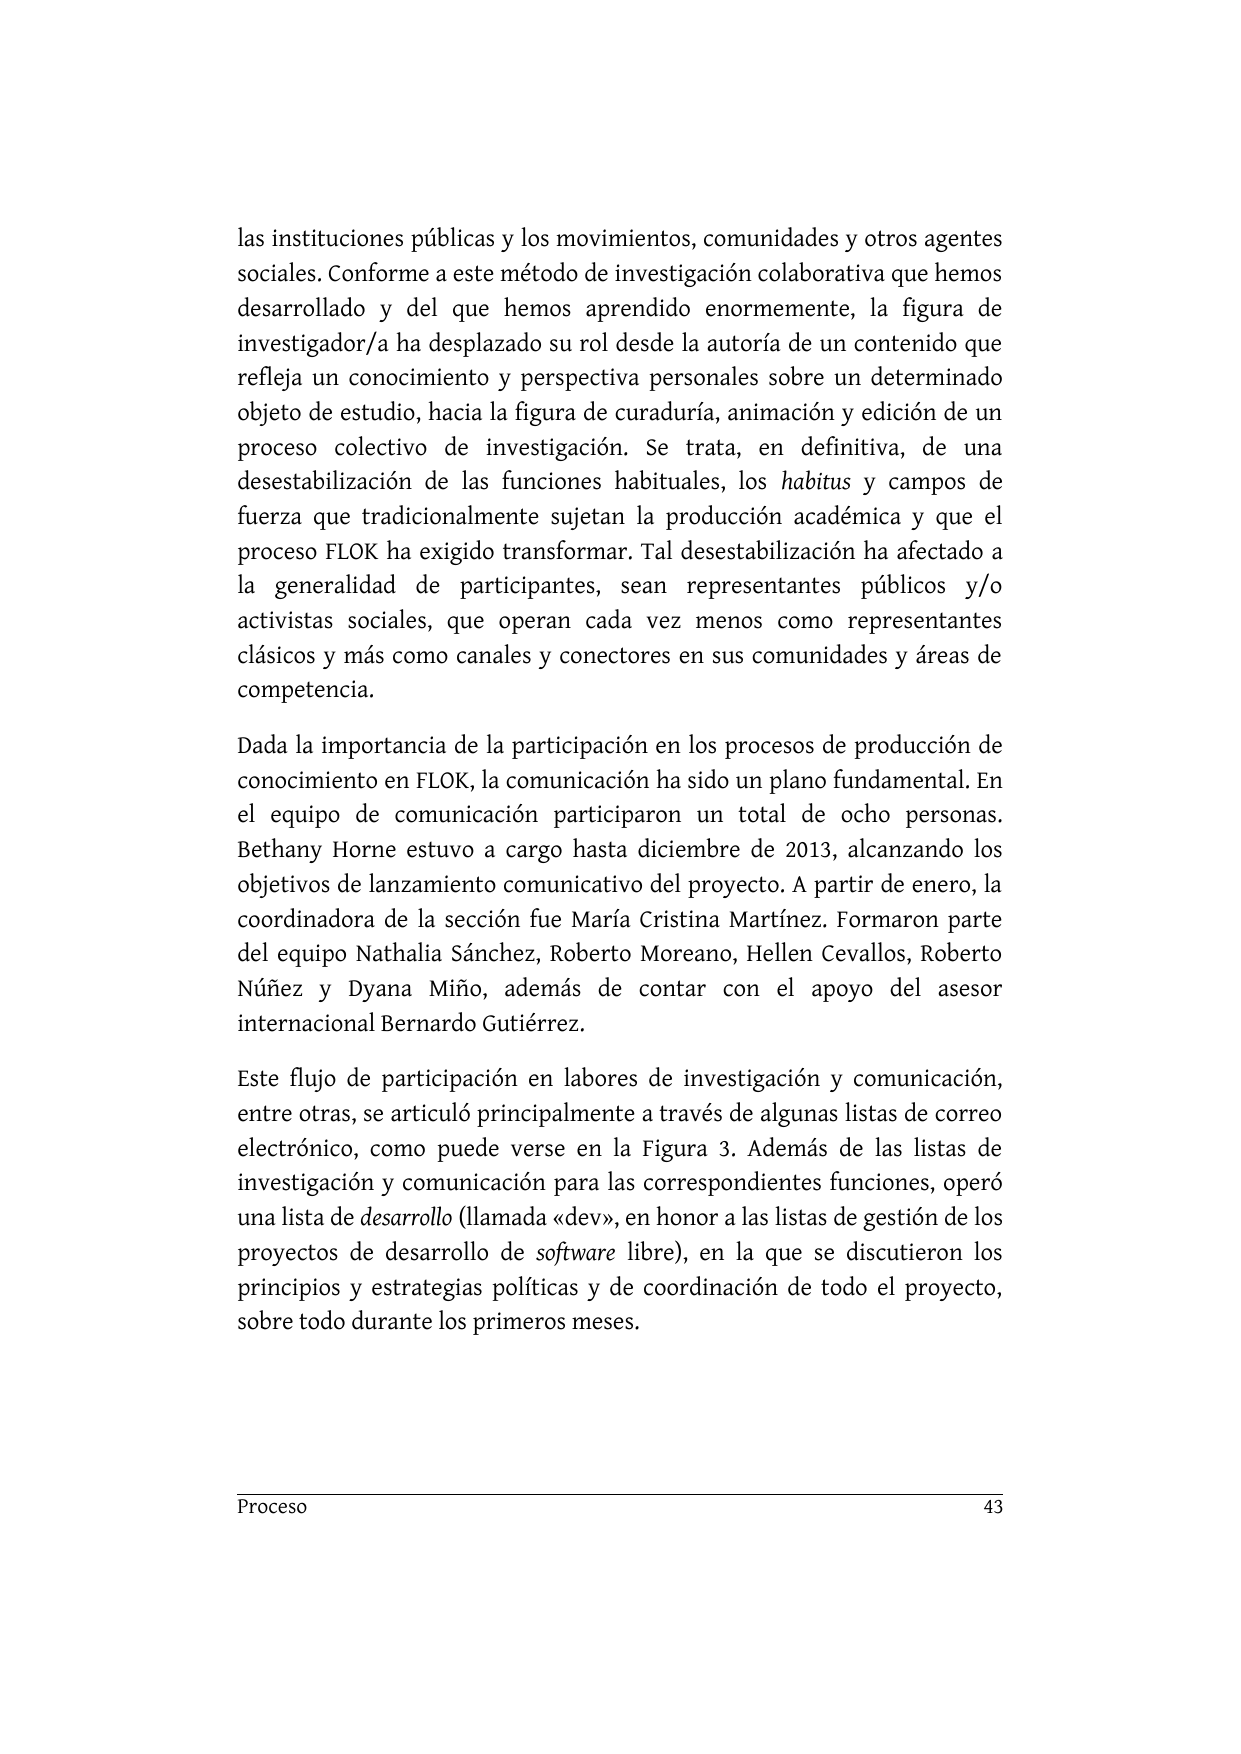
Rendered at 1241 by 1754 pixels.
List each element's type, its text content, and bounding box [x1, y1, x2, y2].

text las instituciones públicas y los movimientos, comunidades y otros agentes sociales. Conforme a este método de investigación colaborativa que hemos desarrollado y del que hemos aprendido enormemente, la figura de investigador/a ha desplazado su rol desde la autoría de un contenido que refleja un conocimiento y perspectiva personales sobre un determinado objeto de estudio, hacia la figura de curaduría, animación y edición de un proceso colectivo de investigación. Se trata, en definitiva, de una desestabilización de las funciones habituales, los habitus y campos de fuerza que tradicionalmente sujetan la producción académica y que el proceso FLOK ha exigido transformar. Tal desestabilización ha afectado a la generalidad de participantes, sean representantes públicos y/o activistas sociales, que operan cada vez menos como representantes clásicos y más como canales y conectores en sus comunidades y áreas de competencia. [237, 225, 1003, 705]
text Este flujo de participación en labores de investigación y comunicación, entre otras, se articuló principalmente a través de algunas listas de correo electrónico, como puede verse en la Figura 3. Además de las listas de investigación y comunicación para las correspondientes funciones, operó una lista de desarrollo (llamada «dev», en honor a las listas de gestión de los proyectos de desarrollo de software libre), en la que se discutieron los principios y estrategias políticas y de coordinación de todo el proyecto, sobre todo durante los primeros meses. [237, 1065, 1003, 1337]
text Dada la importancia de la participación en los procesos de producción de conocimiento en FLOK, la comunicación ha sido un plano fundamental. En el equipo de comunicación participaron un total de ocho personas. Bethany Horne estuvo a cargo hasta diciembre de 2013, alcanzando los objetivos de lanzamiento comunicativo del proyecto. A partir de enero, la coordinadora de la sección fue María Cristina Martínez. Formaron parte del equipo Nathalia Sánchez, Roberto Moreano, Hellen Cevallos, Roberto Núñez y Dyana Miño, además de contar con el apoyo del asesor internacional Bernardo Gutiérrez. [237, 732, 1003, 1038]
